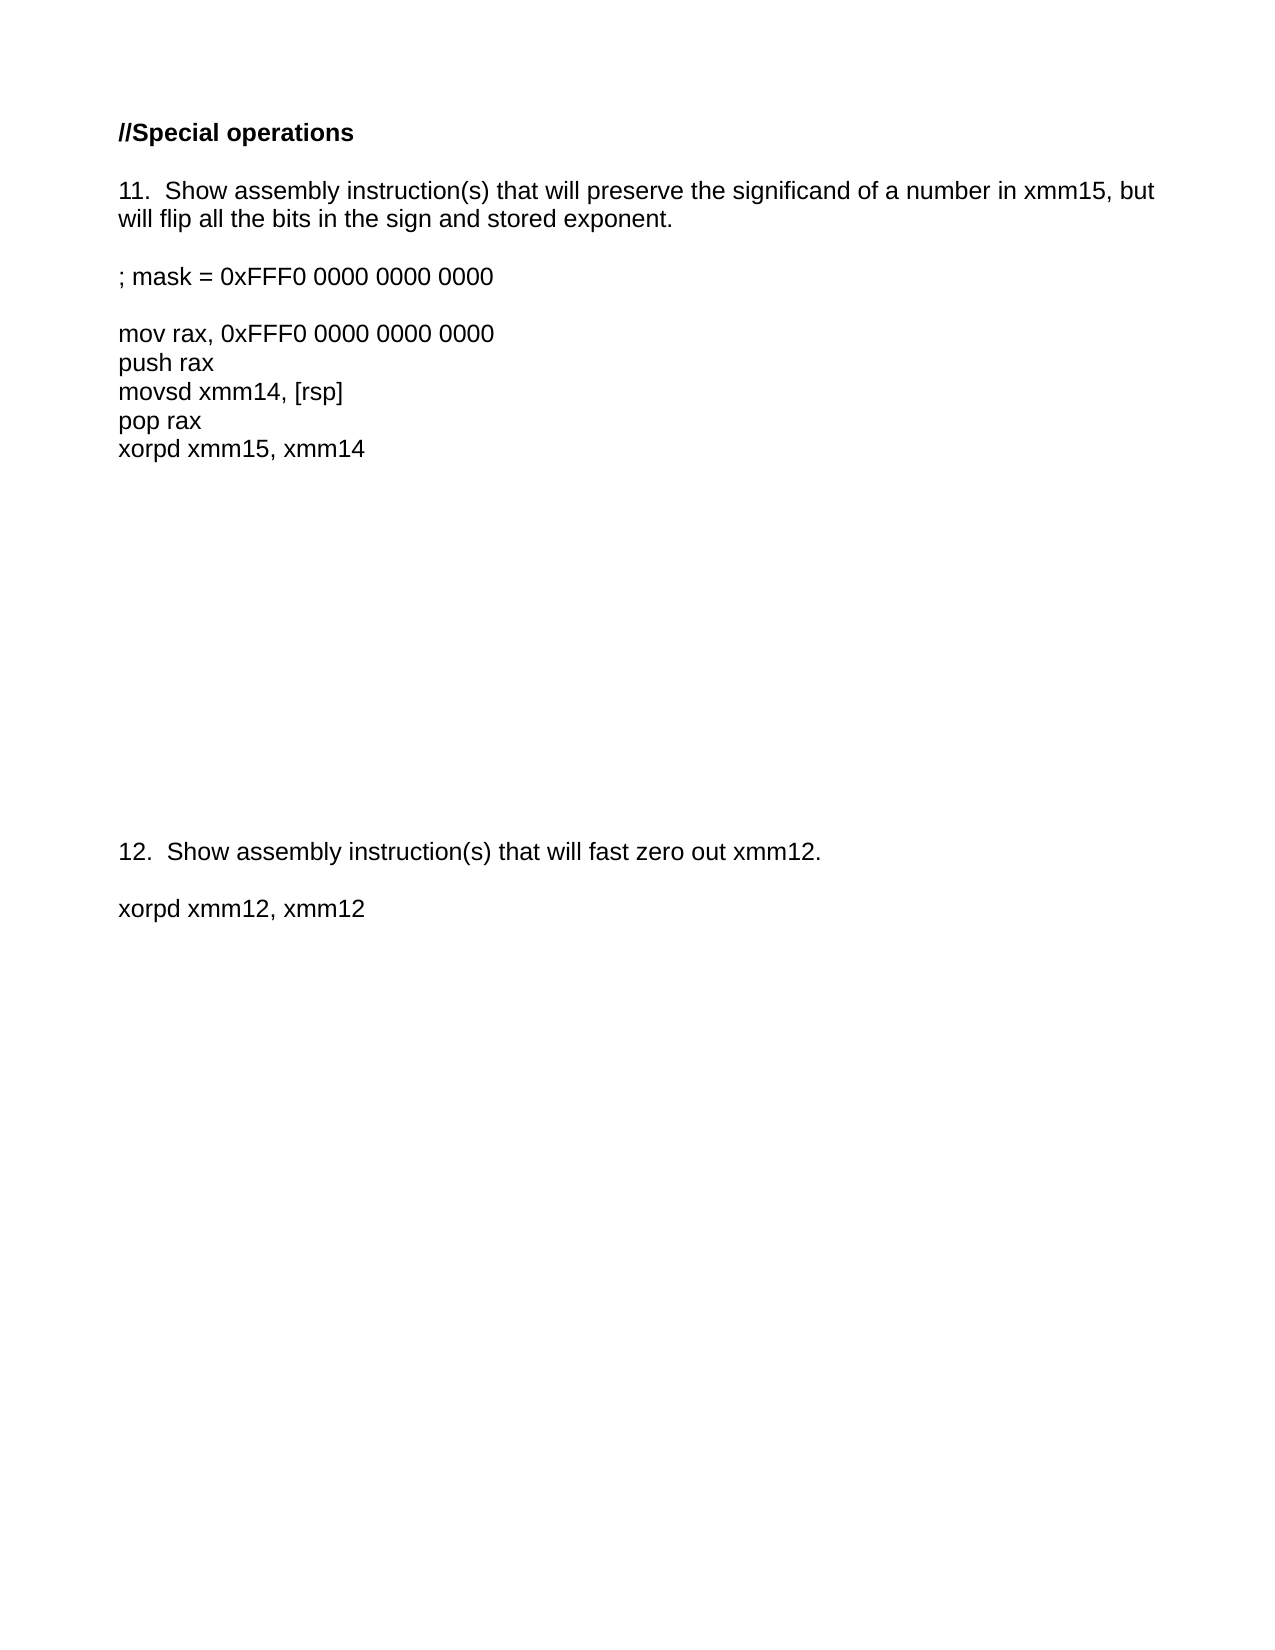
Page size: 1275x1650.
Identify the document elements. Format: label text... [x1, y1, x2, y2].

text movsd xmm14, [rsp] [118, 377, 1157, 406]
text xorpd xmm12, xmm12 [118, 894, 1157, 923]
text ; mask = 0xFFF0 0000 0000 0000 [118, 262, 1157, 291]
text 12. Show assembly instruction(s) that will fast zero out xmm12. [118, 837, 1157, 866]
text xorpd xmm15, xmm14 [118, 434, 1157, 463]
text //Special operations [118, 118, 1157, 147]
text 11. Show assembly instruction(s) that will preserve the significand of a number in xmm15, but will flip all the bits in the sign and stored exponent. [118, 176, 1157, 233]
text push rax [118, 348, 1157, 377]
text mov rax, 0xFFF0 0000 0000 0000 [118, 319, 1157, 348]
text pop rax [118, 406, 1157, 434]
